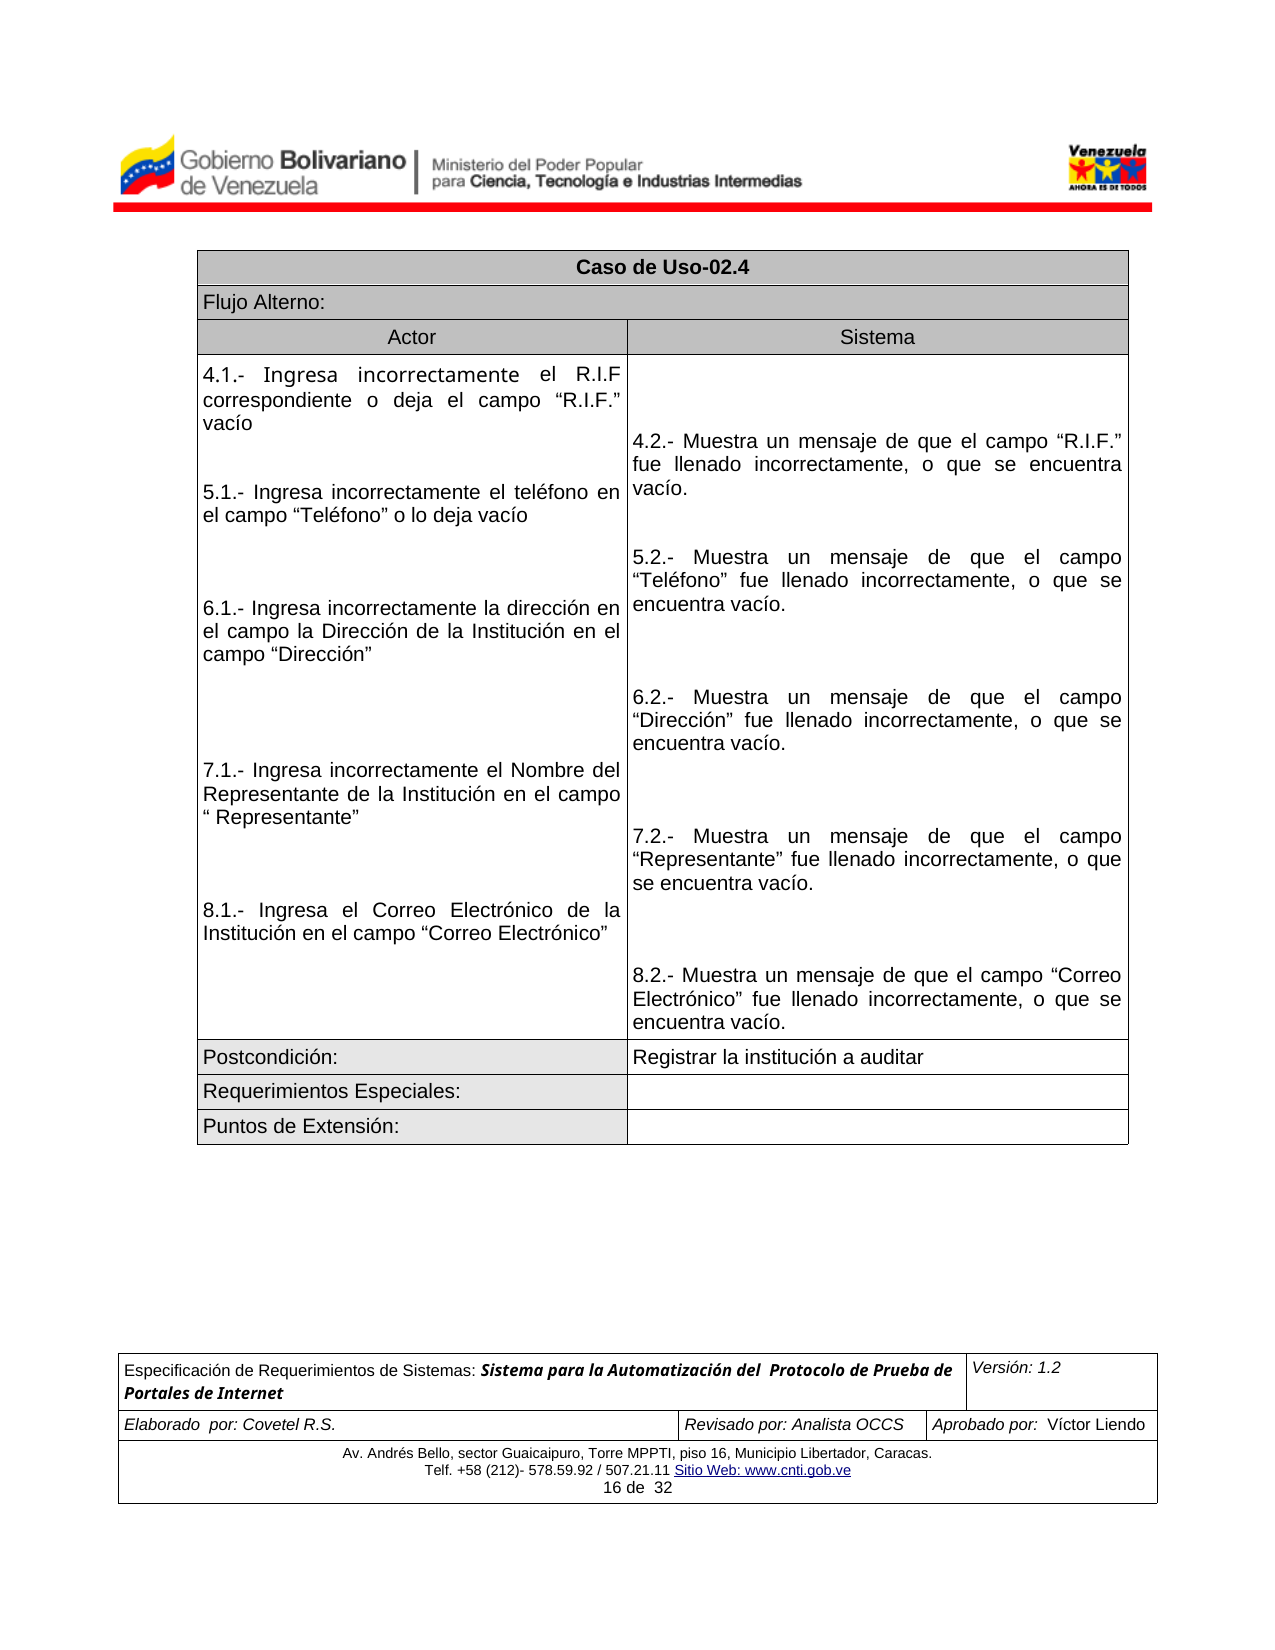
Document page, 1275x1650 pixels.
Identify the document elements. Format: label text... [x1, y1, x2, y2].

table_cell Registrar la institución a auditar [628, 1040, 1128, 1074]
picture [113, 126, 1153, 212]
table_cell Actor [198, 320, 627, 354]
table_cell Postcondición: [198, 1040, 627, 1074]
table_cell 4.1.- Ingresa incorrectamente el R.I.F correspondiente o deja el campo “R.I.F.” vacío 5.1.- Ingresa incorrectamente el teléfono en el campo “Teléfono” o lo deja vacío 6.1.- Ingresa incorrectamente la dirección en el campo la Dirección de la Institución en el campo “Dirección” 7.1.- Ingresa incorrectamente el Nombre del Representante de la Institución en el campo “ Representante” 8.1.- Ingresa el Correo Electrónico de la Institución en el campo “Correo Electrónico” [198, 355, 627, 1039]
table_cell 4.2.- Muestra un mensaje de que el campo “R.I.F.” fue llenado incorrectamente, o que se encuentra vacío. 5.2.- Muestra un mensaje de que el campo “Teléfono” fue llenado incorrectamente, o que se encuentra vacío. 6.2.- Muestra un mensaje de que el campo “Dirección” fue llenado incorrectamente, o que se encuentra vacío. 7.2.- Muestra un mensaje de que el campo “Representante” fue llenado incorrectamente, o que se encuentra vacío. 8.2.- Muestra un mensaje de que el campo “Correo Electrónico” fue llenado incorrectamente, o que se encuentra vacío. [628, 355, 1128, 1039]
table_cell [628, 1075, 1128, 1109]
table_cell Sistema [628, 320, 1128, 354]
table_header Caso de Uso-02.4 [198, 251, 1128, 284]
table_cell [628, 1110, 1128, 1144]
table_cell Puntos de Extensión: [198, 1110, 627, 1144]
table_cell Flujo Alterno: [198, 286, 1128, 319]
table_cell Requerimientos Especiales: [198, 1075, 627, 1109]
